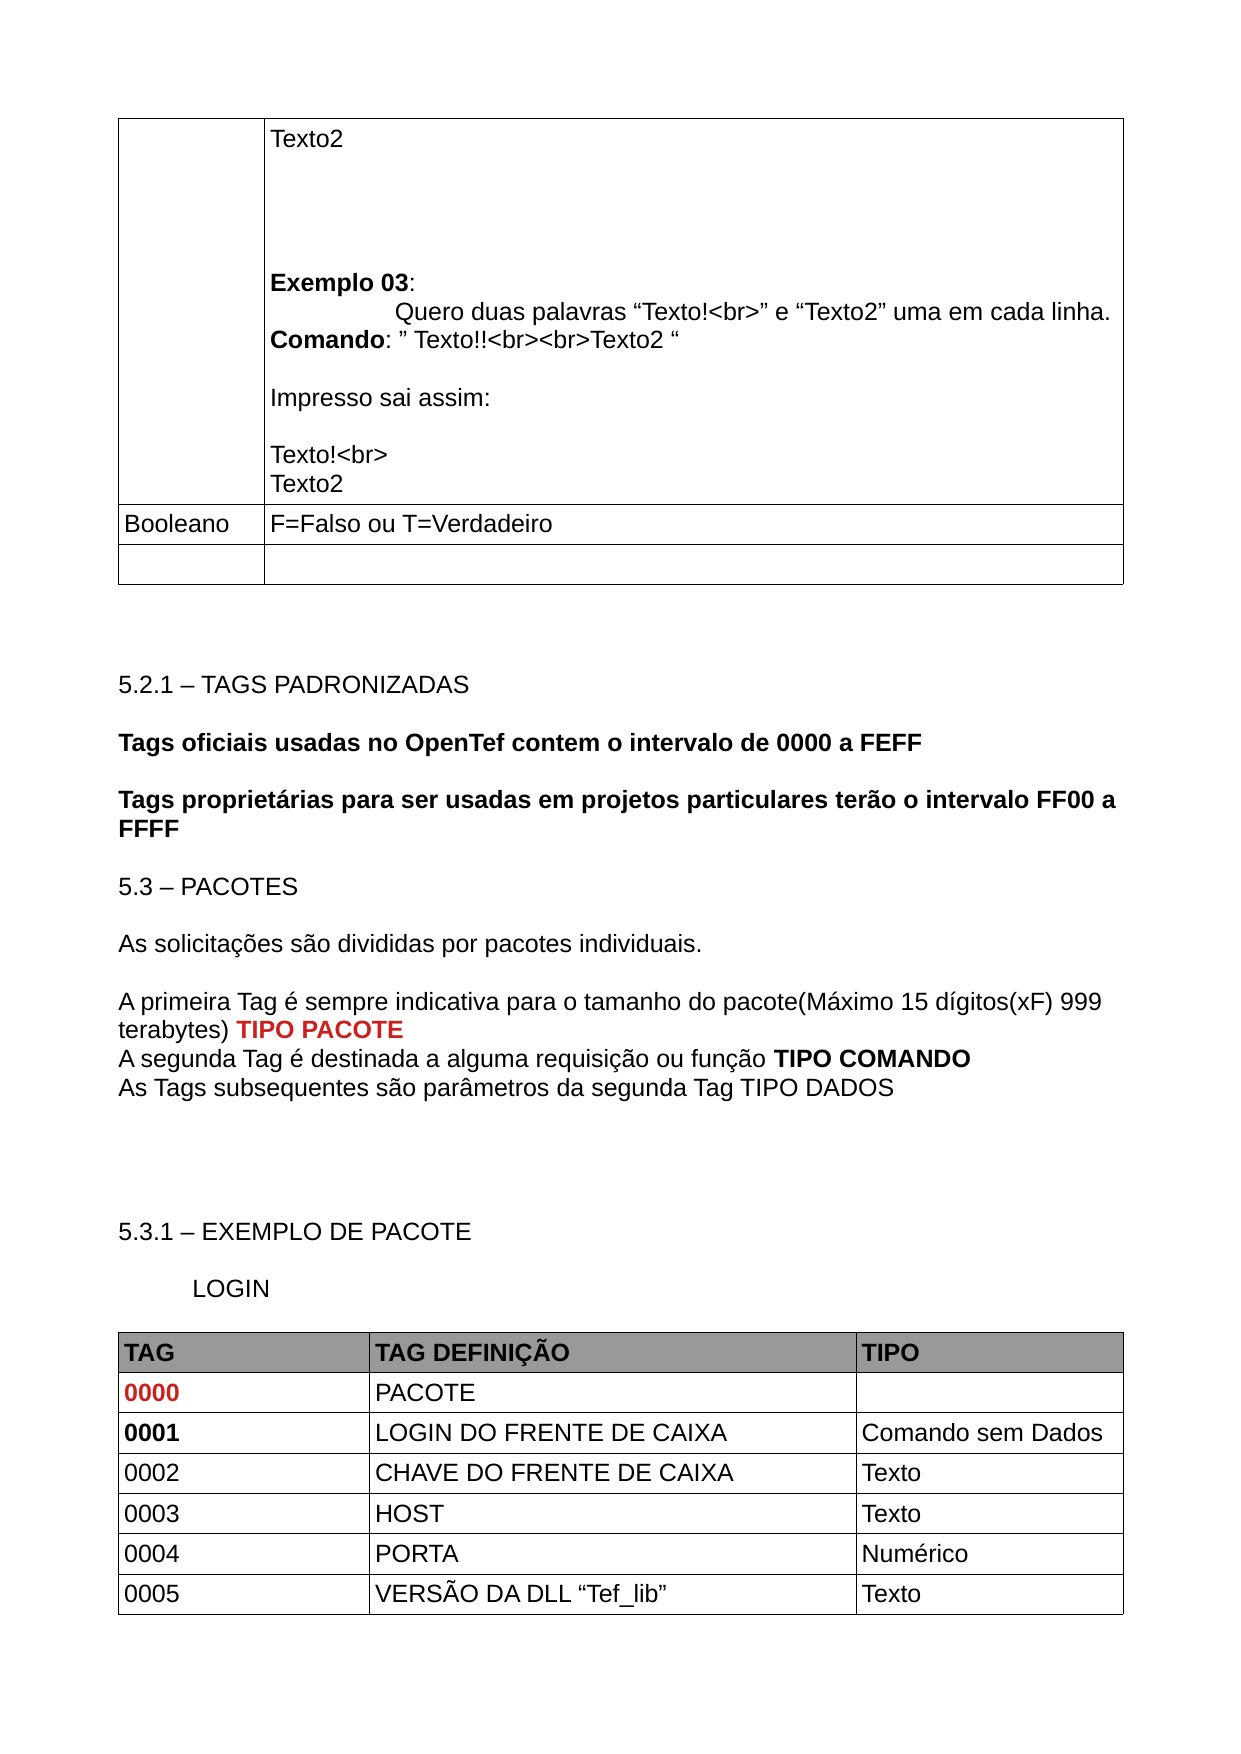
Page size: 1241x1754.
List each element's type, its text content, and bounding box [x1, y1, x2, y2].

table_cell [119, 119, 264, 503]
text 5.3 – PACOTES [118, 872, 1122, 900]
table_cell Texto [857, 1454, 1123, 1493]
table_cell PORTA [370, 1534, 856, 1573]
text 5.3.1 – EXEMPLO DE PACOTE [118, 1217, 1122, 1245]
table_cell 0001 [119, 1413, 369, 1453]
table_cell 0004 [119, 1534, 369, 1573]
text 5.2.1 – TAGS PADRONIZADAS [118, 670, 1122, 699]
text Tags proprietárias para ser usadas em projetos particulares terão o intervalo FF00 a FFFF [118, 785, 1122, 843]
text Tags oficiais usadas no OpenTef contem o intervalo de 0000 a FEFF [118, 728, 1122, 757]
table_cell 0000 [119, 1373, 369, 1412]
table_cell F=Falso ou T=Verdadeiro [265, 505, 1123, 544]
table_cell 0003 [119, 1494, 369, 1533]
table_cell VERSÃO DA DLL “Tef_lib” [370, 1575, 856, 1614]
table_cell [857, 1373, 1123, 1412]
text A primeira Tag é sempre indicativa para o tamanho do pacote(Máximo 15 dígitos(xF) 999 terabytes) TIPO PACOTE [118, 987, 1122, 1044]
table_cell Texto2 Exemplo 03: Quero duas palavras “Texto!<br>” e “Texto2” uma em cada linha. Comando: ” Texto!!<br><br>Texto2 “ Impresso sai assim: Texto!<br> Texto2 [265, 119, 1123, 503]
table_cell Booleano [119, 505, 264, 544]
table_cell [119, 545, 264, 584]
table_cell Numérico [857, 1534, 1123, 1573]
table_header TIPO [857, 1333, 1123, 1372]
text As Tags subsequentes são parâmetros da segunda Tag TIPO DADOS [118, 1073, 1122, 1102]
table_cell LOGIN DO FRENTE DE CAIXA [370, 1413, 856, 1453]
table_cell 0002 [119, 1454, 369, 1493]
table_header TAG [119, 1333, 369, 1372]
table_header TAG DEFINIÇÃO [370, 1333, 856, 1372]
table_cell Comando sem Dados [857, 1413, 1123, 1453]
table_cell PACOTE [370, 1373, 856, 1412]
table_cell HOST [370, 1494, 856, 1533]
text LOGIN [118, 1274, 1122, 1303]
table_cell 0005 [119, 1575, 369, 1614]
text As solicitações são divididas por pacotes individuais. [118, 929, 1122, 958]
table_cell [265, 545, 1123, 584]
table_cell Texto [857, 1494, 1123, 1533]
table_cell CHAVE DO FRENTE DE CAIXA [370, 1454, 856, 1493]
table_cell Texto [857, 1575, 1123, 1614]
text A segunda Tag é destinada a alguma requisição ou função TIPO COMANDO [118, 1044, 1122, 1073]
